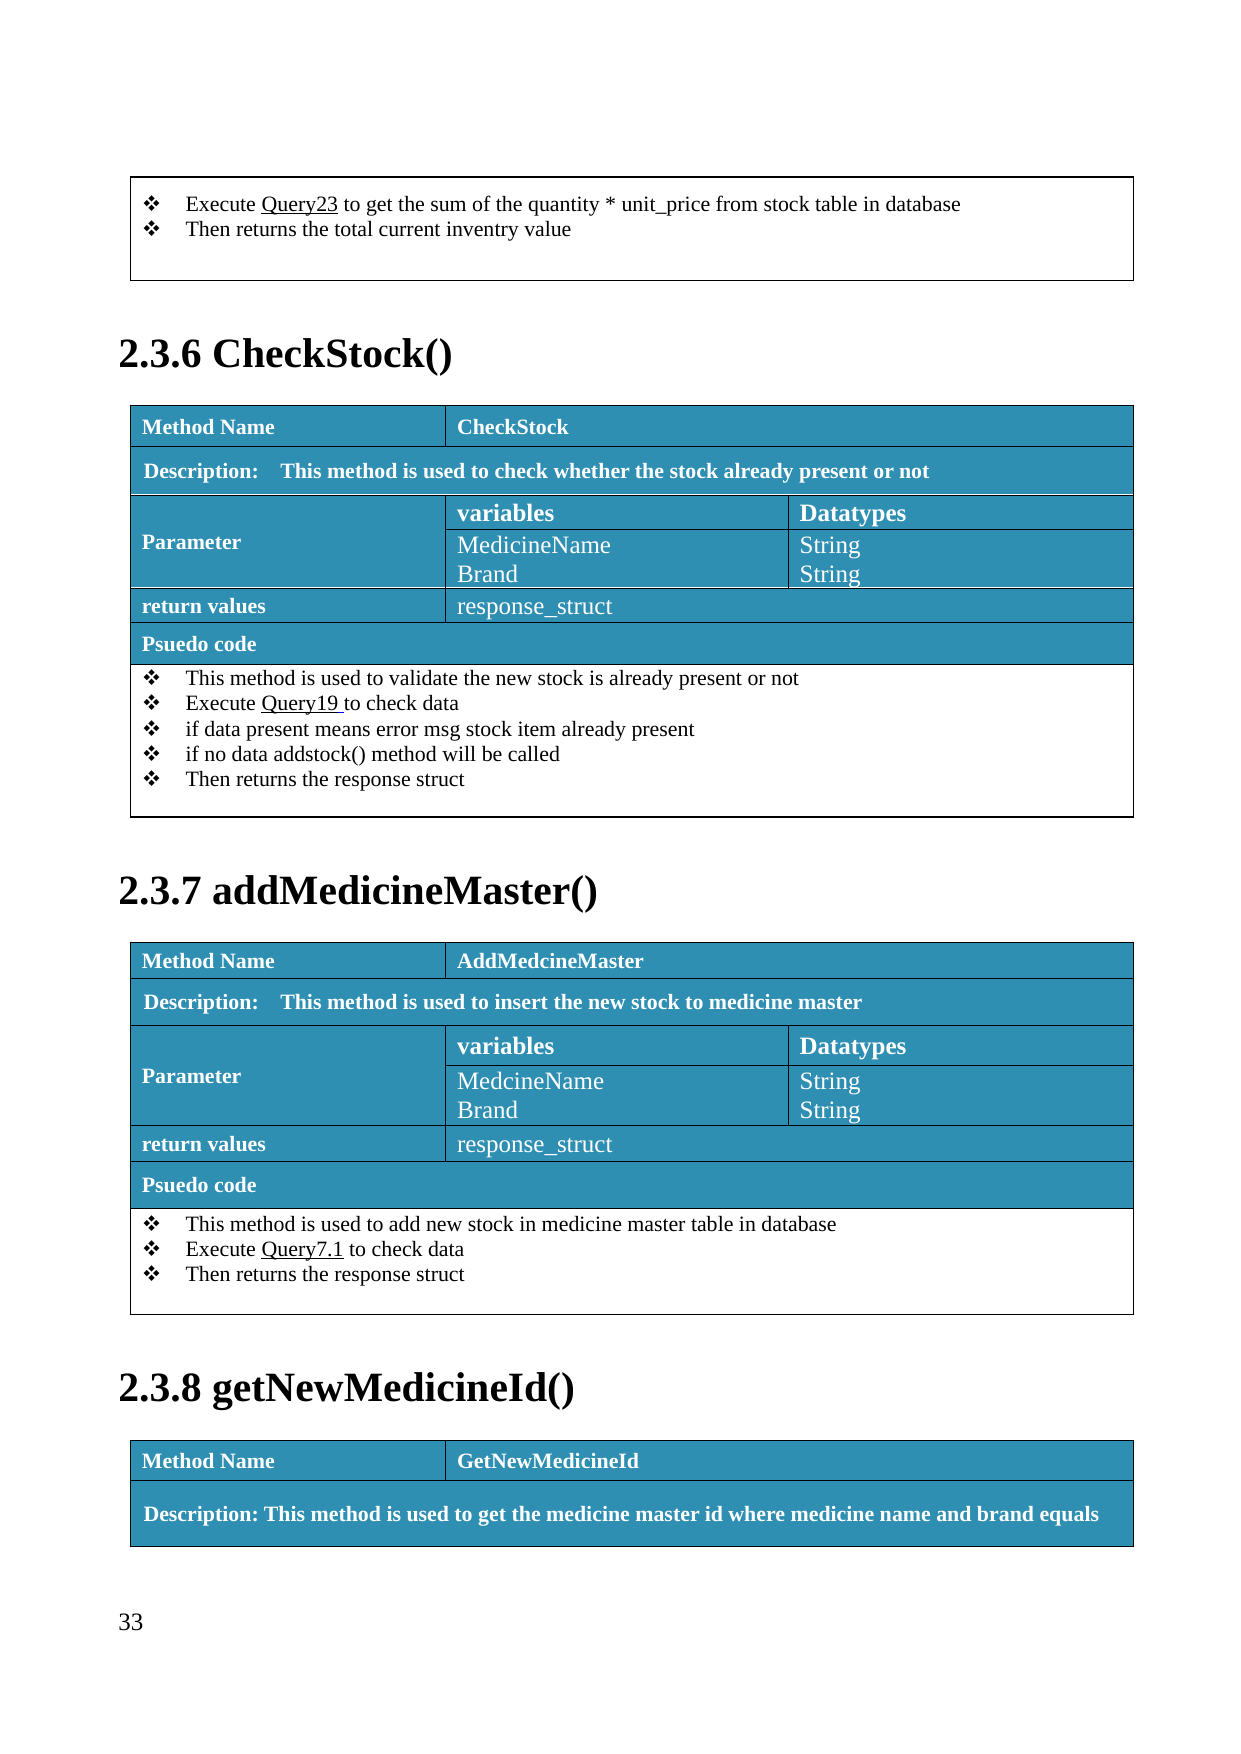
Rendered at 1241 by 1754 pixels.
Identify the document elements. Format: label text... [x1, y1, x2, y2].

table_cell This method is used to validate the new stock is already present or not Execute Query19 to check data if data present means error msg stock item already present if no data addstock() method will be called Then returns the response struct [131, 665, 1133, 816]
text 2.3.8 getNewMedicineId() [118, 1363, 1122, 1411]
table_cell MedcineName Brand [446, 1066, 788, 1125]
table_cell Parameter [131, 496, 445, 587]
table_header Method Name [131, 406, 445, 446]
table_cell variables [446, 496, 788, 529]
table_cell This method is used to add new stock in medicine master table in database Execute Query7.1 to check data Then returns the response struct [131, 1209, 1133, 1314]
text 2.3.6 CheckStock() [118, 329, 1122, 377]
table_cell variables [446, 1026, 788, 1065]
table_cell Psuedo code [131, 623, 1133, 664]
table_cell return values [131, 1126, 445, 1161]
table_cell Execute Query23 to get the sum of the quantity * unit_price from stock table in database Then returns the total current inventry value [131, 178, 1133, 280]
table_cell Psuedo code [131, 1162, 1133, 1208]
table_cell Datatypes [789, 496, 1133, 529]
table_cell response_struct [446, 589, 1133, 622]
table_cell String String [789, 1066, 1133, 1125]
table_cell Description: This method is used to get the medicine master id where medicine name and brand equals [131, 1481, 1133, 1546]
table_header GetNewMedicineId [446, 1441, 1133, 1480]
table_header Method Name [131, 1441, 445, 1480]
table_cell Parameter [131, 1026, 445, 1125]
table_cell Datatypes [789, 1026, 1133, 1065]
table_header CheckStock [446, 406, 1133, 446]
table_cell response_struct [446, 1126, 1133, 1161]
table_cell Description: This method is used to insert the new stock to medicine master [131, 979, 1133, 1025]
table_header AddMedcineMaster [446, 943, 1133, 978]
table_cell MedicineName Brand [446, 530, 788, 587]
table_cell String String [789, 530, 1133, 587]
table_cell return values [131, 589, 445, 622]
text 2.3.7 addMedicineMaster() [118, 865, 1122, 913]
table_header Method Name [131, 943, 445, 978]
table_cell Description: This method is used to check whether the stock already present or not [131, 447, 1133, 494]
